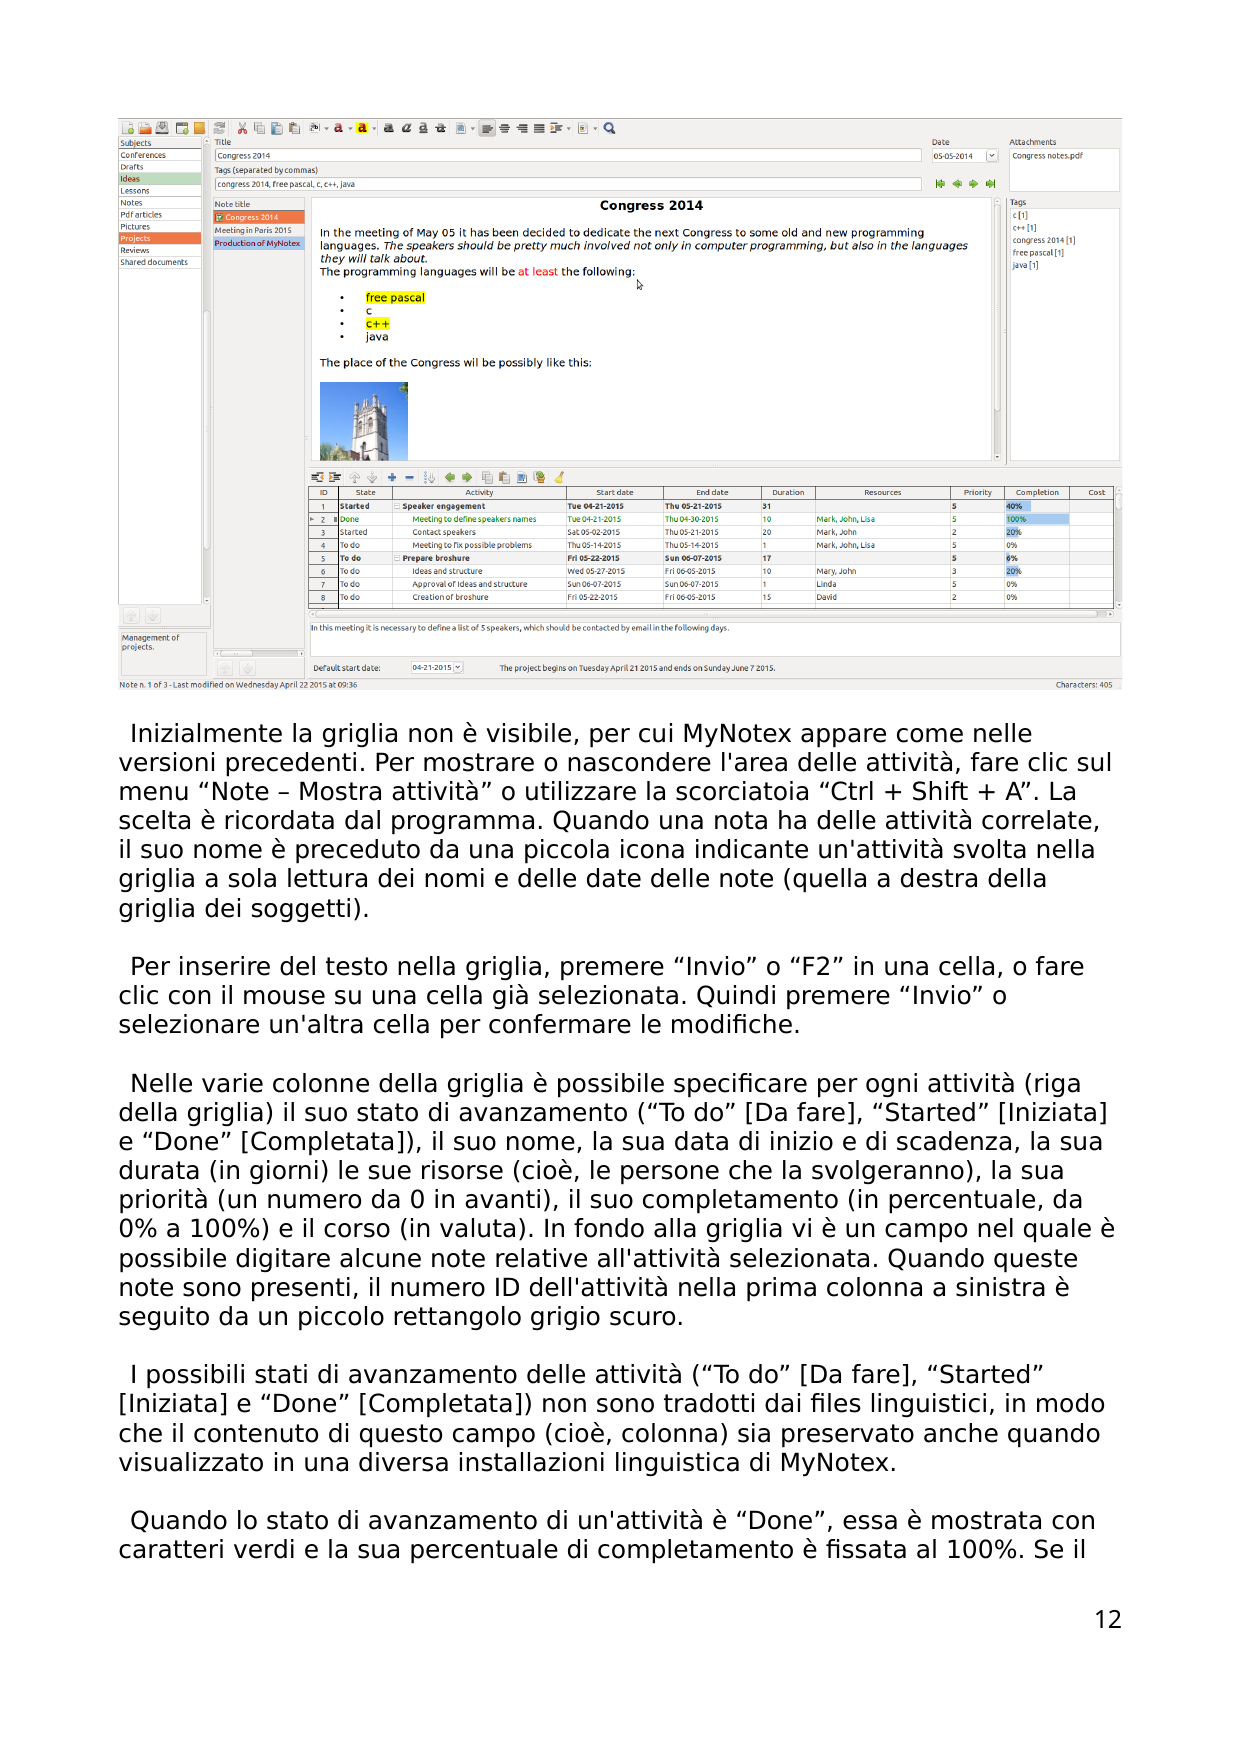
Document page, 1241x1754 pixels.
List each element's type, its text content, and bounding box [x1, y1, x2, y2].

text I possibili stati di avanzamento delle attività (“To do” [Da fare], “Started” [Iniziata] e “Done” [Completata]) non sono tradotti dai files linguistici, in modo che il contenuto di questo campo (cioè, colonna) sia preservato anche quando visualizzato in una diversa installazioni linguistica di MyNotex. [118, 1360, 1122, 1477]
text Quando lo stato di avanzamento di un'attività è “Done”, essa è mostrata con caratteri verdi e la sua percentuale di completamento è fissata al 100%. Se il [118, 1506, 1122, 1564]
text Per inserire del testo nella griglia, premere “Invio” o “F2” in una cella, o fare clic con il mouse su una cella già selezionata. Quindi premere “Invio” o selezionare un'altra cella per confermare le modifiche. [118, 952, 1122, 1039]
picture [118, 118, 1123, 690]
text Inizialmente la griglia non è visibile, per cui MyNotex appare come nelle versioni precedenti. Per mostrare o nascondere l'area delle attività, fare clic sul menu “Note – Mostra attività” o utilizzare la scorciatoia “Ctrl + Shift + A”. La scelta è ricordata dal programma. Quando una nota ha delle attività correlate, il suo nome è preceduto da una piccola icona indicante un'attività svolta nella griglia a sola lettura dei nomi e delle date delle note (quella a destra della griglia dei soggetti). [118, 719, 1122, 923]
text Nelle varie colonne della griglia è possibile specificare per ogni attività (riga della griglia) il suo stato di avanzamento (“To do” [Da fare], “Started” [Iniziata] e “Done” [Completata]), il suo nome, la sua data di inizio e di scadenza, la sua durata (in giorni) le sue risorse (cioè, le persone che la svolgeranno), la sua priorità (un numero da 0 in avanti), il suo completamento (in percentuale, da 0% a 100%) e il corso (in valuta). In fondo alla griglia vi è un campo nel quale è possibile digitare alcune note relative all'attività selezionata. Quando queste note sono presenti, il numero ID dell'attività nella prima colonna a sinistra è seguito da un piccolo rettangolo grigio scuro. [118, 1069, 1122, 1331]
